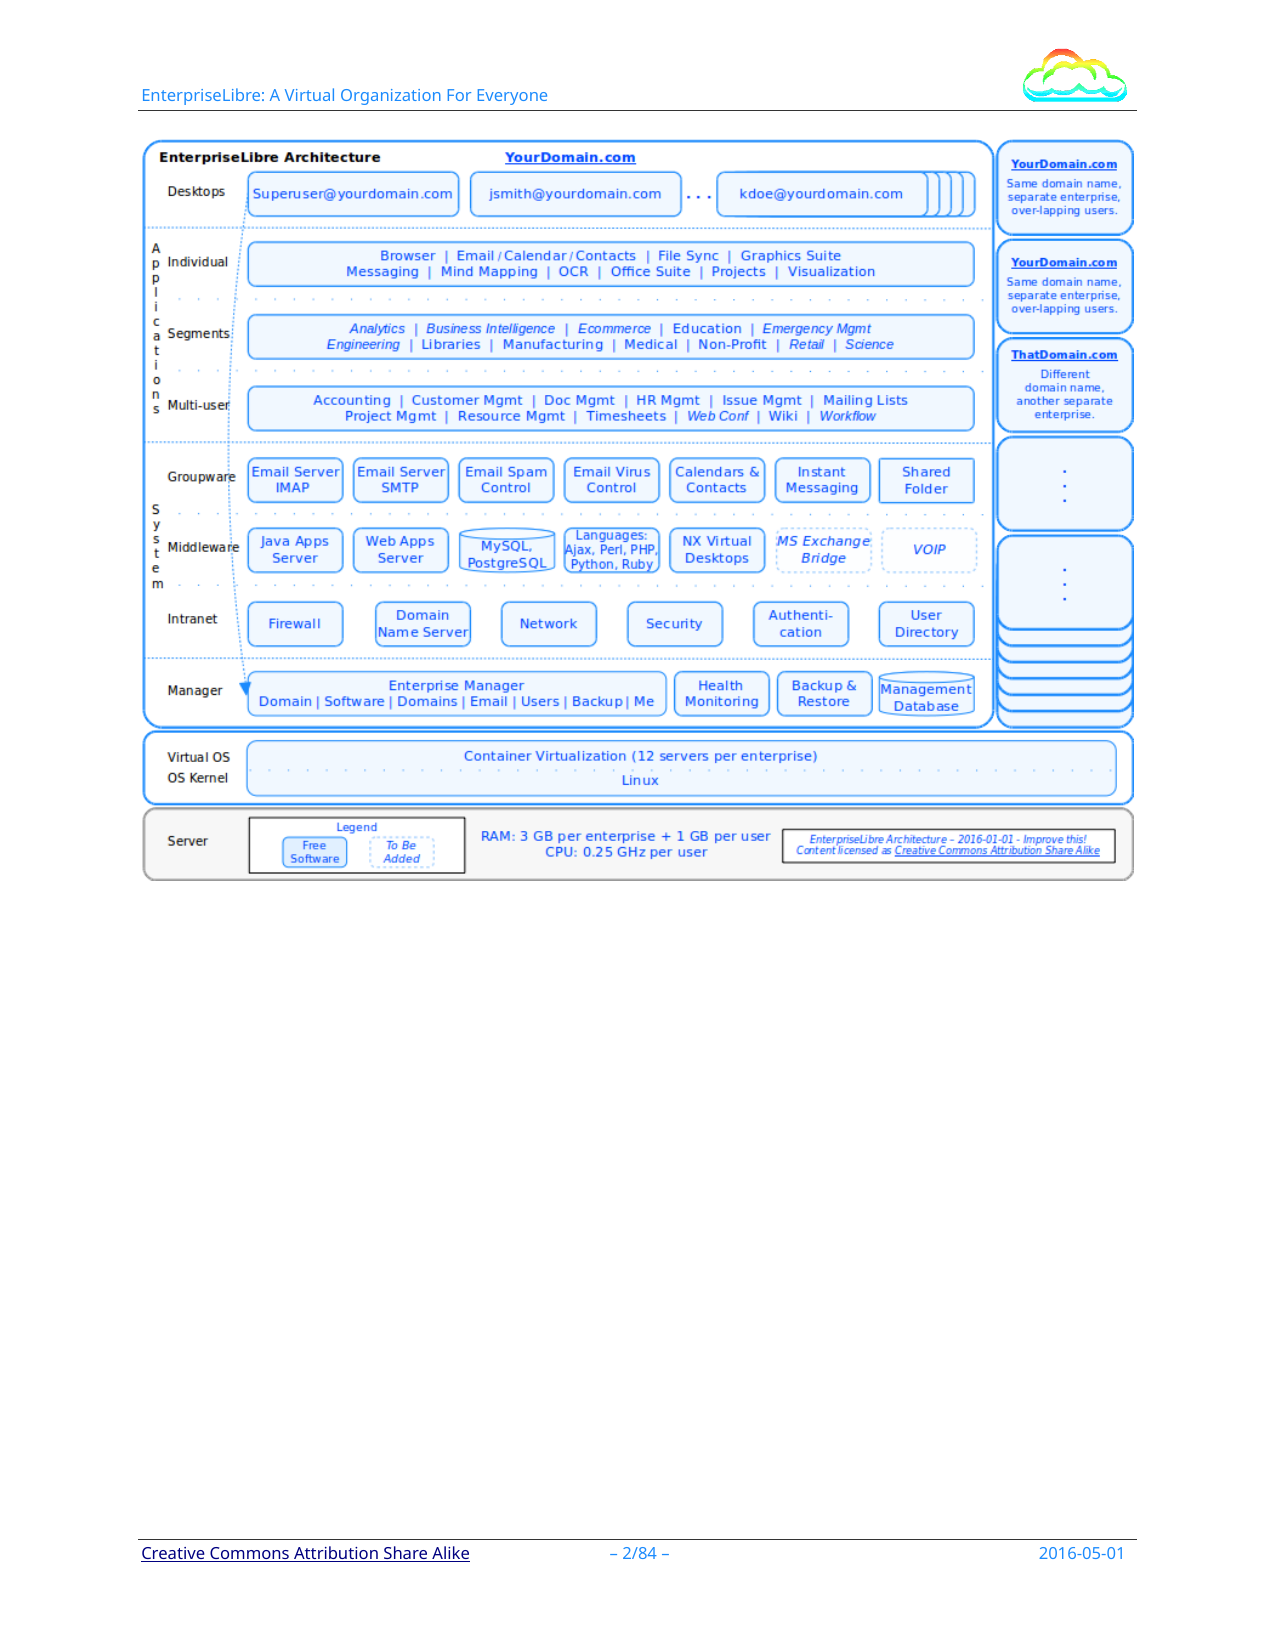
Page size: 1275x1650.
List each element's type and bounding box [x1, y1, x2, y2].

picture [1022, 47, 1128, 102]
picture [141, 139, 1134, 881]
